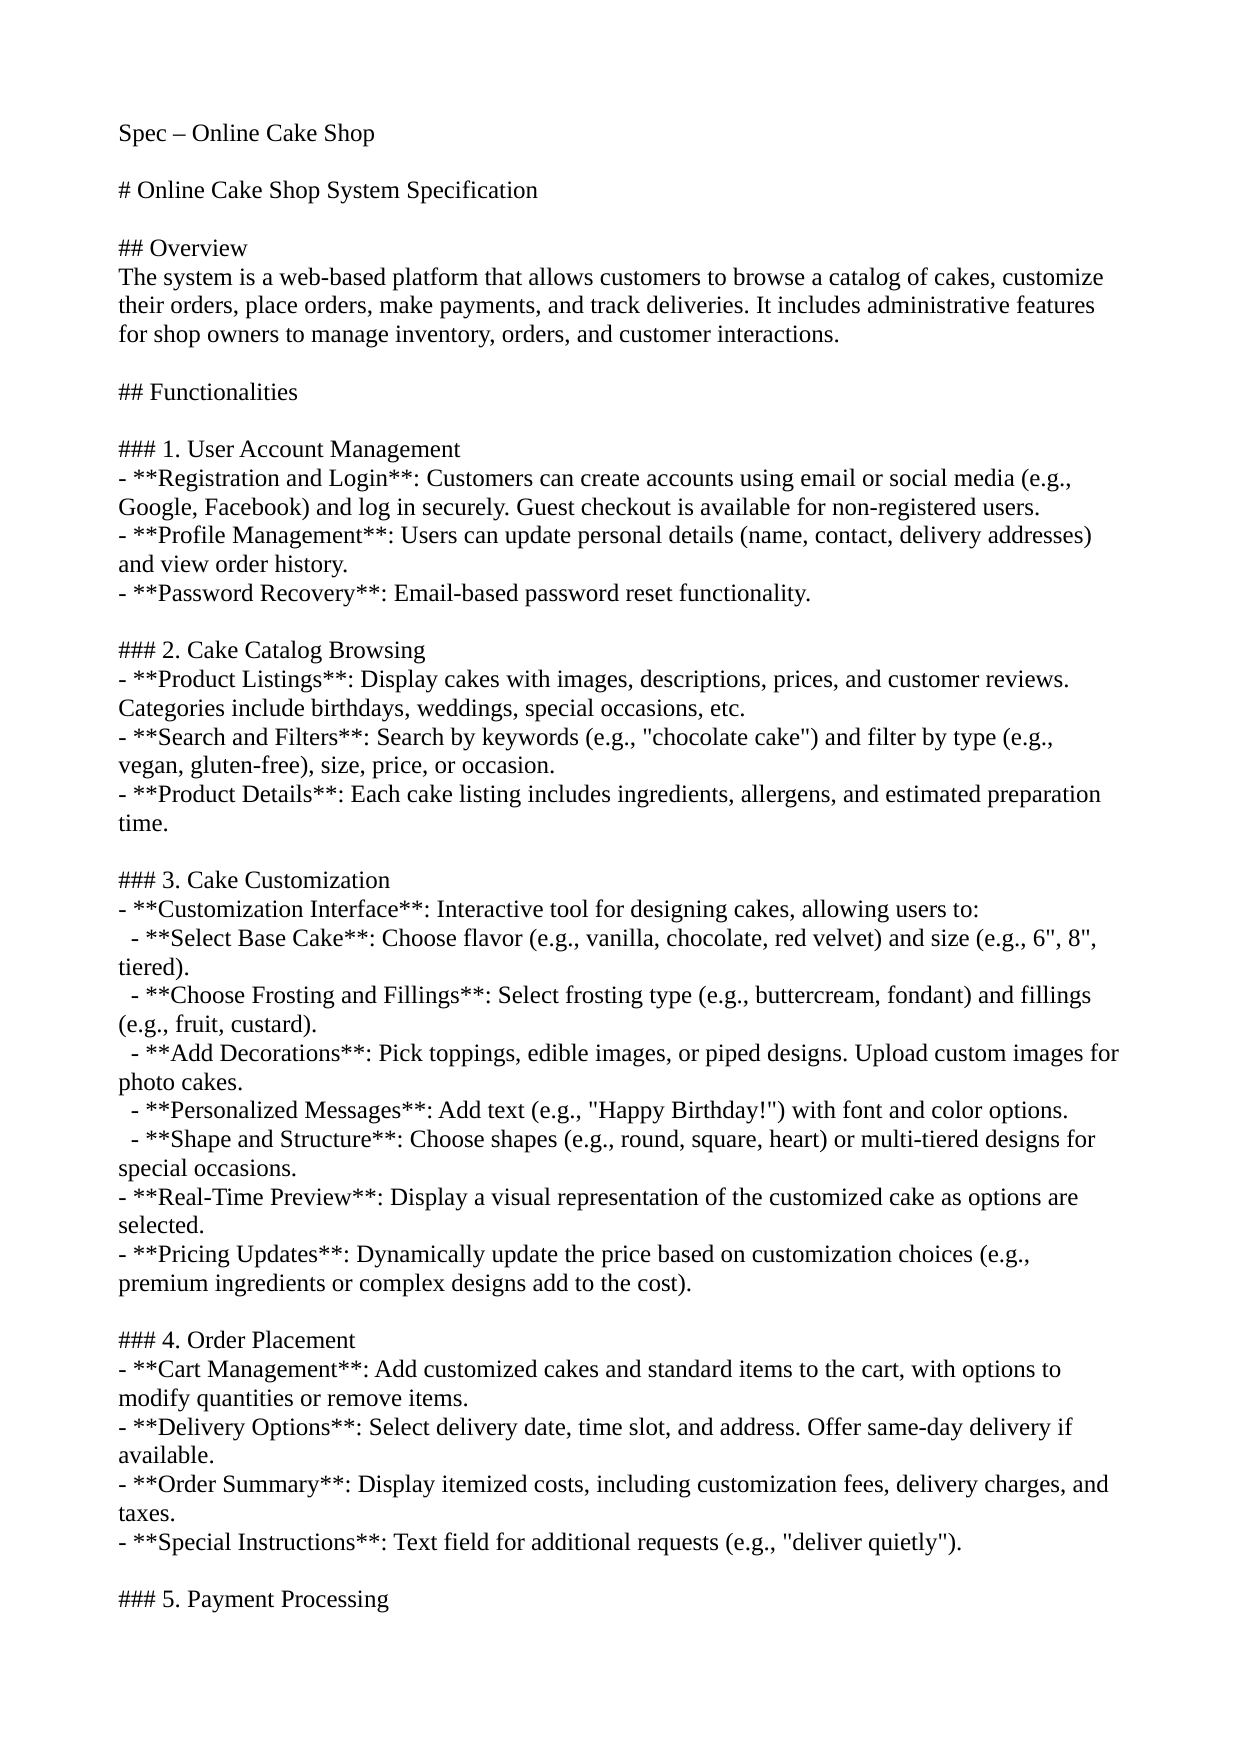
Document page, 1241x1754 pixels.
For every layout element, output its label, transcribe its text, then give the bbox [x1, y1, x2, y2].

text - **Registration and Login**: Customers can create accounts using email or social media (e.g., Google, Facebook) and log in securely. Guest checkout is available for non-registered users. [118, 463, 1122, 521]
text The system is a web-based platform that allows customers to browse a catalog of cakes, customize their orders, place orders, make payments, and track deliveries. It includes administrative features for shop owners to manage inventory, orders, and customer interactions. [118, 262, 1122, 348]
text - **Cart Management**: Add customized cakes and standard items to the cart, with options to modify quantities or remove items. [118, 1354, 1122, 1412]
text - **Select Base Cake**: Choose flavor (e.g., vanilla, chocolate, red velvet) and size (e.g., 6", 8", tiered). [118, 923, 1122, 981]
text ## Functionalities [118, 377, 1122, 406]
text - **Order Summary**: Display itemized costs, including customization fees, delivery charges, and taxes. [118, 1469, 1122, 1527]
text - **Search and Filters**: Search by keywords (e.g., "chocolate cake") and filter by type (e.g., vegan, gluten-free), size, price, or occasion. [118, 722, 1122, 779]
text # Online Cake Shop System Specification [118, 176, 1122, 204]
text - **Product Details**: Each cake listing includes ingredients, allergens, and estimated preparation time. [118, 779, 1122, 837]
text ## Overview [118, 233, 1122, 262]
text - **Product Listings**: Display cakes with images, descriptions, prices, and customer reviews. Categories include birthdays, weddings, special occasions, etc. [118, 664, 1122, 722]
text - **Personalized Messages**: Add text (e.g., "Happy Birthday!") with font and color options. [118, 1096, 1122, 1124]
text ### 3. Cake Customization [118, 866, 1122, 894]
text - **Special Instructions**: Text field for additional requests (e.g., "deliver quietly"). [118, 1527, 1122, 1556]
text - **Add Decorations**: Pick toppings, edible images, or piped designs. Upload custom images for photo cakes. [118, 1038, 1122, 1096]
text ### 5. Payment Processing [118, 1584, 1122, 1613]
text - **Shape and Structure**: Choose shapes (e.g., round, square, heart) or multi-tiered designs for special occasions. [118, 1124, 1122, 1182]
text - **Pricing Updates**: Dynamically update the price based on customization choices (e.g., premium ingredients or complex designs add to the cost). [118, 1239, 1122, 1297]
text - **Real-Time Preview**: Display a visual representation of the customized cake as options are selected. [118, 1182, 1122, 1239]
text - **Delivery Options**: Select delivery date, time slot, and address. Offer same-day delivery if available. [118, 1412, 1122, 1469]
text ### 1. User Account Management [118, 434, 1122, 463]
text Spec – Online Cake Shop [118, 118, 1122, 147]
text - **Customization Interface**: Interactive tool for designing cakes, allowing users to: [118, 894, 1122, 923]
text ### 4. Order Placement [118, 1326, 1122, 1354]
text - **Choose Frosting and Fillings**: Select frosting type (e.g., buttercream, fondant) and fillings (e.g., fruit, custard). [118, 981, 1122, 1038]
text - **Profile Management**: Users can update personal details (name, contact, delivery addresses) and view order history. [118, 521, 1122, 578]
text - **Password Recovery**: Email-based password reset functionality. [118, 578, 1122, 607]
text ### 2. Cake Catalog Browsing [118, 636, 1122, 664]
